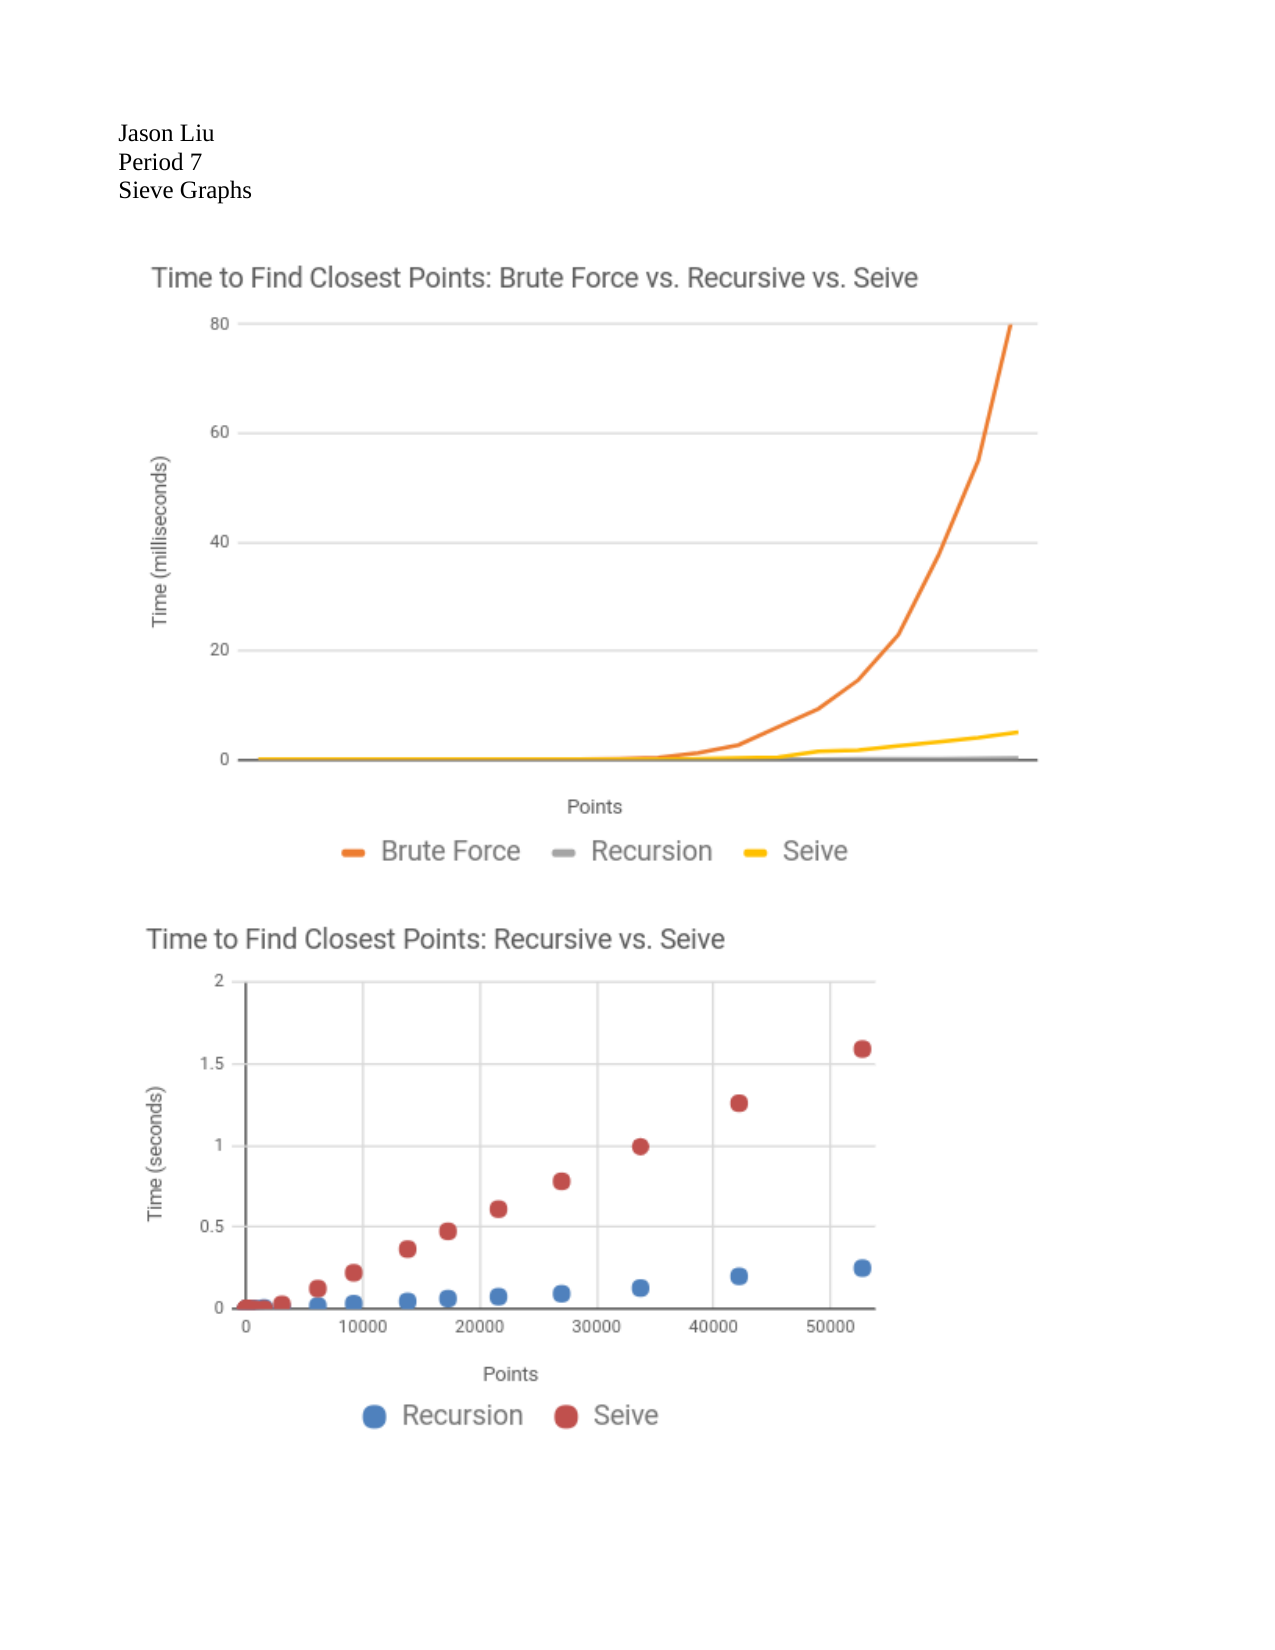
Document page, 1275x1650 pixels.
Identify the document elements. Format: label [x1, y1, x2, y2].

picture [118, 233, 1072, 1458]
